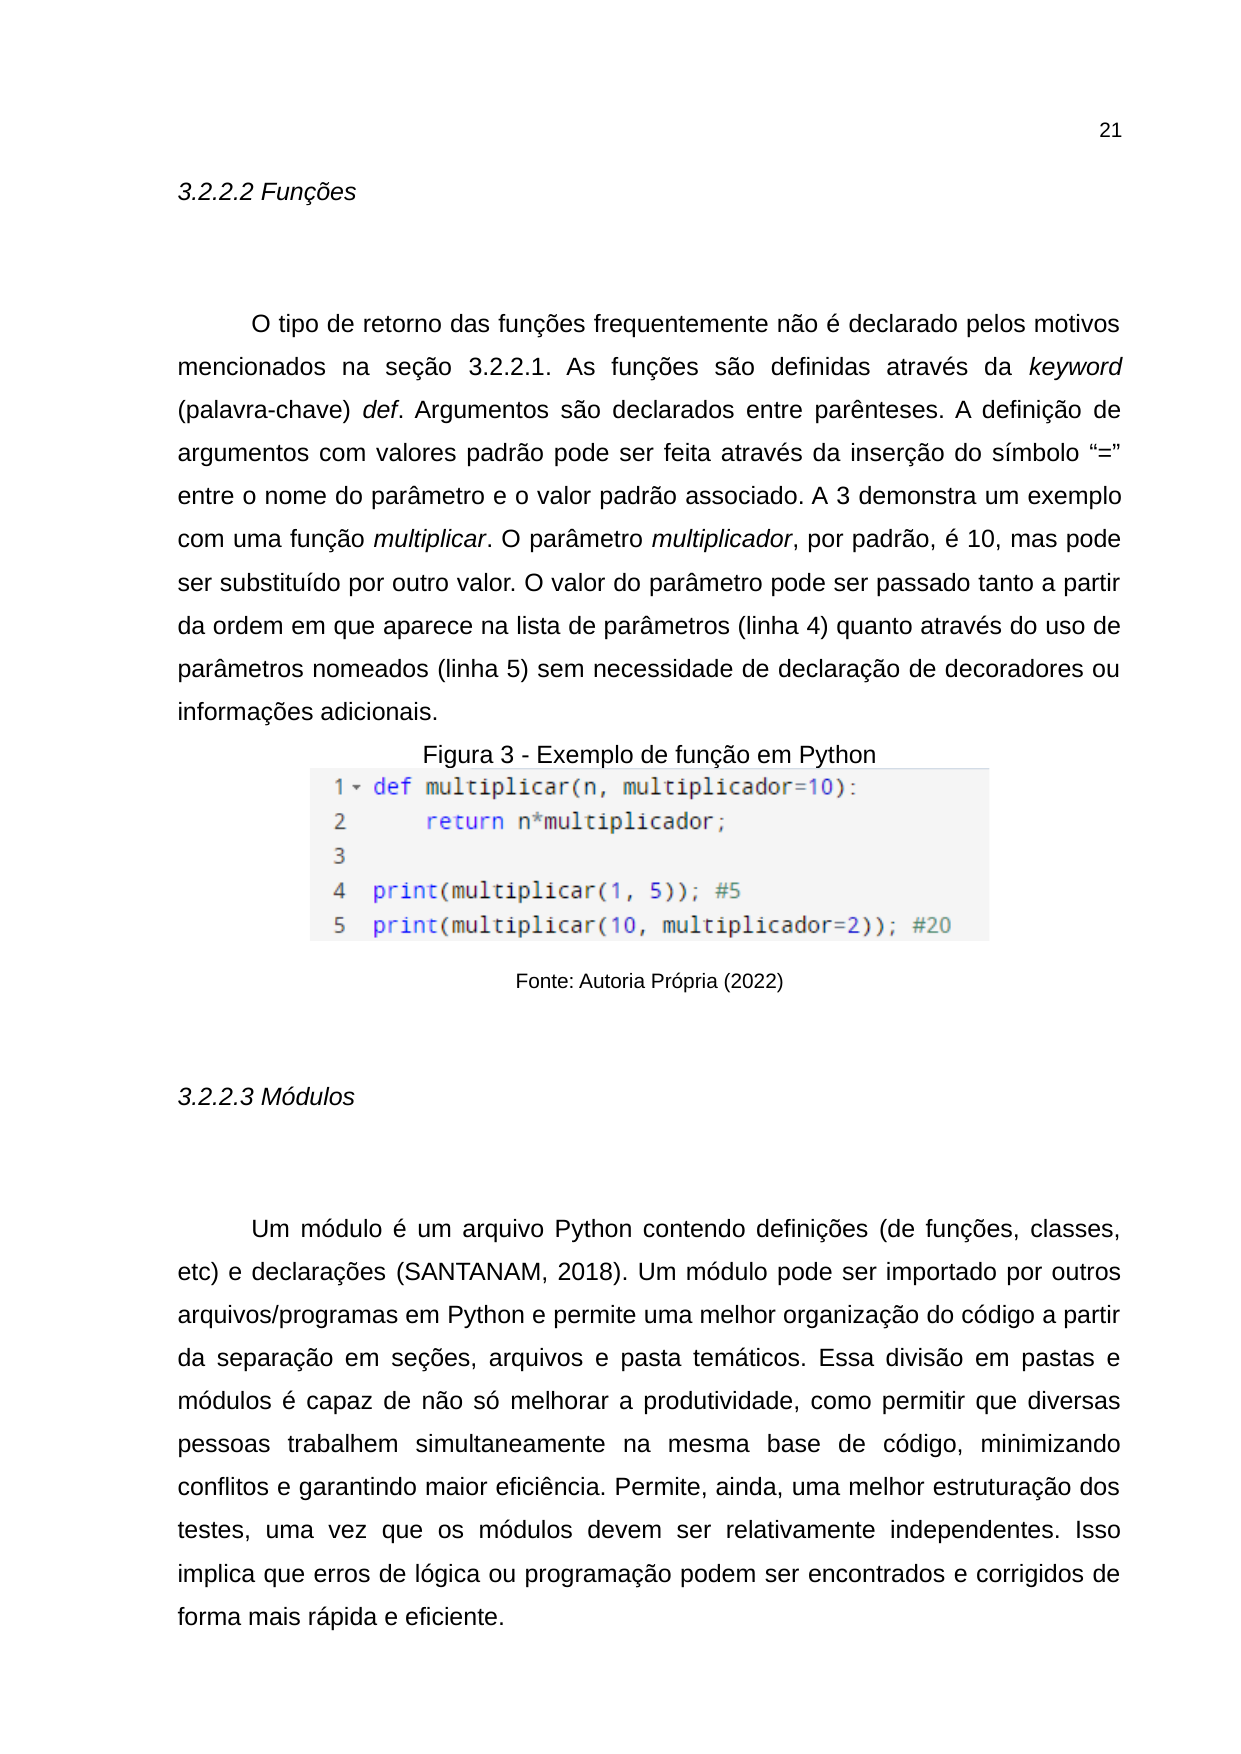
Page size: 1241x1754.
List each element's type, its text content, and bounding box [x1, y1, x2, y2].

text O tipo de retorno das funções frequentemente não é declarado pelos motivos mencionados na seção 3.2.2.1. As funções são definidas através da keyword (palavra-chave) def. Argumentos são declarados entre parênteses. A definição de argumentos com valores padrão pode ser feita através da inserção do símbolo “=” entre o nome do parâmetro e o valor padrão associado. A Figura 3 demonstra um exemplo com uma função multiplicar. O parâmetro multiplicador, por padrão, é 10, mas pode ser substituído por outro valor. O valor do parâmetro pode ser passado tanto a partir da ordem em que aparece na lista de parâmetros (linha 4) quanto através do uso de parâmetros nomeados (linha 5) sem necessidade de declaração de decoradores ou informações adicionais. [177, 309, 1122, 726]
text Fonte: Autoria Própria (2022) [177, 969, 1122, 993]
text Um módulo é um arquivo Python contendo definições (de funções, classes, etc) e declarações (SANTANAM, 2018). Um módulo pode ser importado por outros arquivos/programas em Python e permite uma melhor organização do código a partir da separação em seções, arquivos e pasta temáticos. Essa divisão em pastas e módulos é capaz de não só melhorar a produtividade, como permitir que diversas pessoas trabalhem simultaneamente na mesma base de código, minimizando conflitos e garantindo maior eficiência. Permite, ainda, uma melhor estruturação dos testes, uma vez que os módulos devem ser relativamente independentes. Isso implica que erros de lógica ou programação podem ser encontrados e corrigidos de forma mais rápida e eficiente. [177, 1213, 1122, 1630]
subtitle Módulos [177, 1082, 1122, 1111]
subtitle Funções [177, 177, 1122, 206]
text Figura 3 - Exemplo de função em Python [310, 740, 989, 768]
picture [309, 768, 990, 941]
